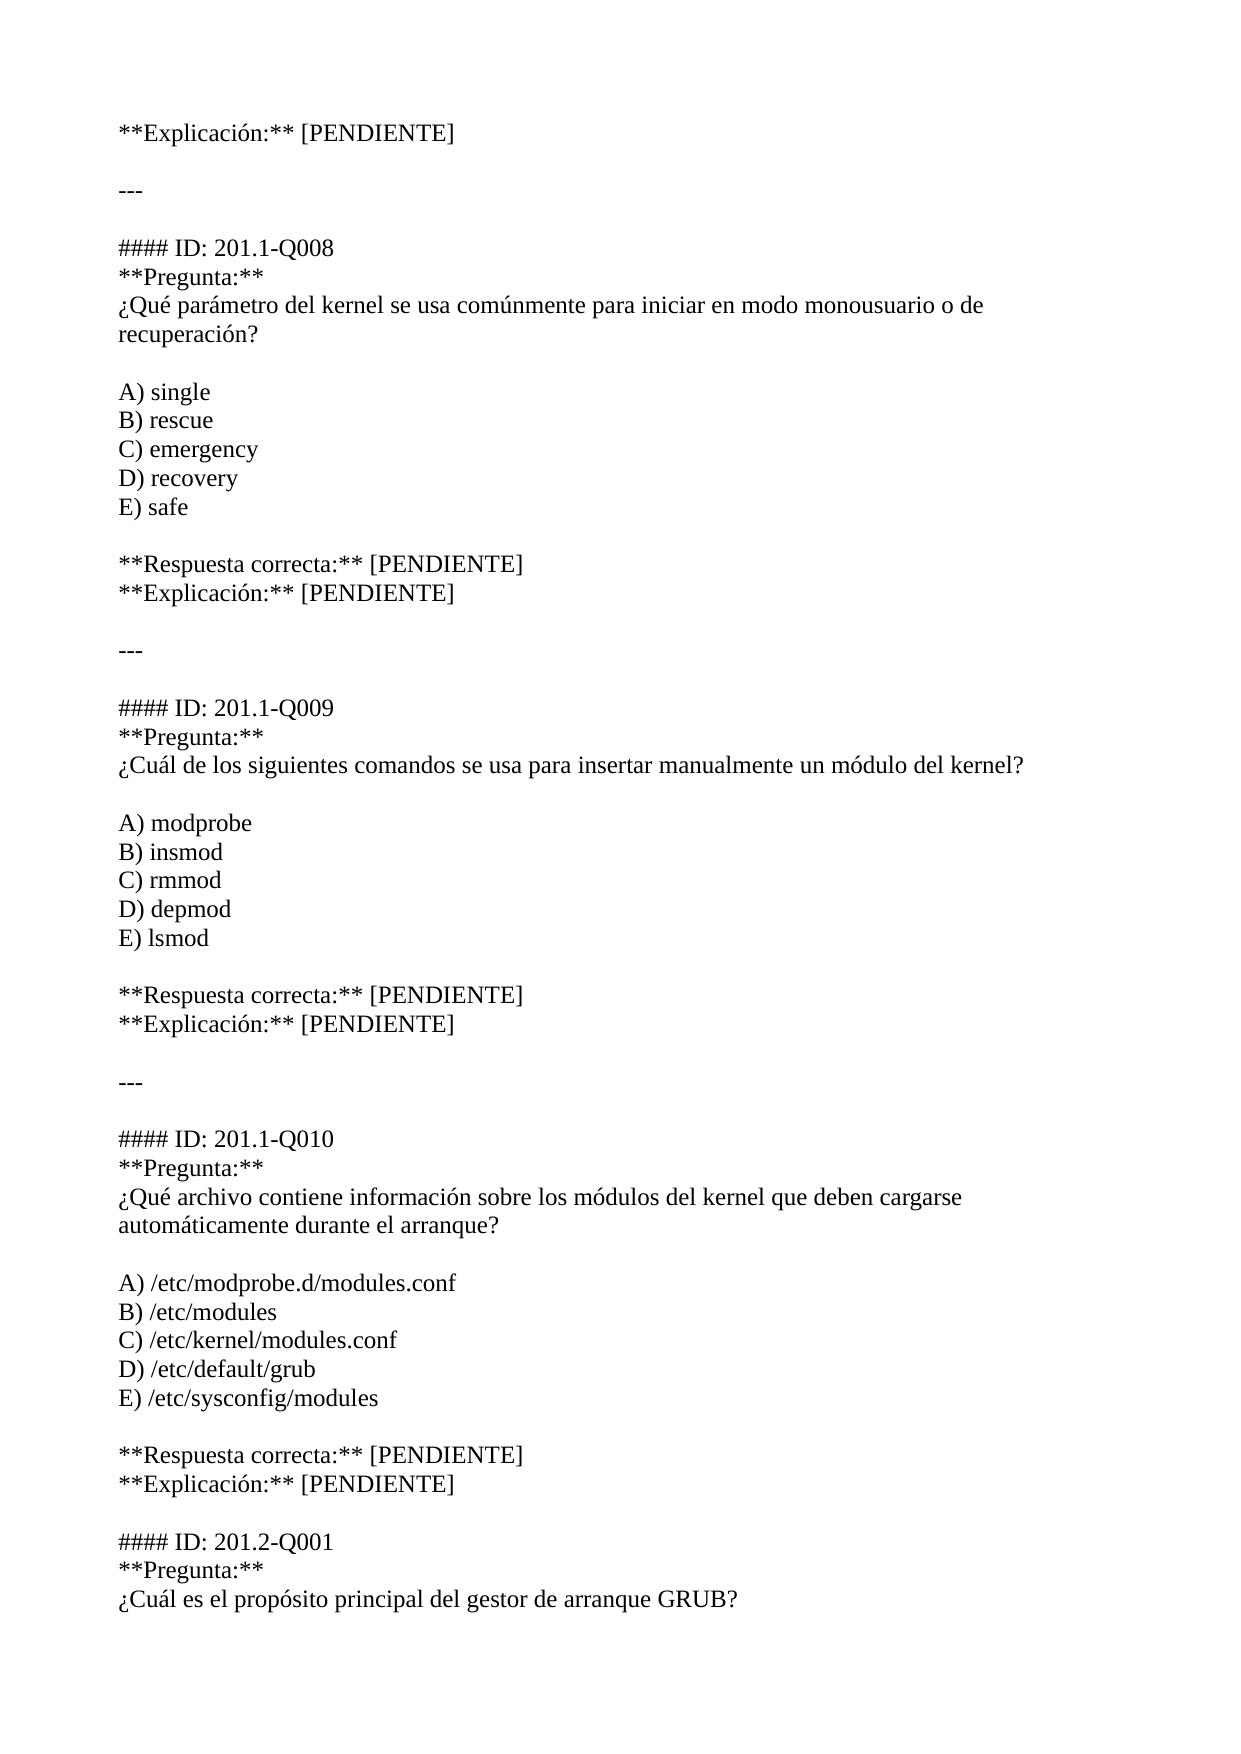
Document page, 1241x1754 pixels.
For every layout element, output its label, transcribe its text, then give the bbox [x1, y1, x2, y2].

text E) /etc/sysconfig/modules [118, 1383, 1122, 1412]
text D) /etc/default/grub [118, 1354, 1122, 1383]
text A) single [118, 377, 1122, 406]
text ¿Qué parámetro del kernel se usa comúnmente para iniciar en modo monousuario o de recuperación? [118, 291, 1122, 348]
text **Pregunta:** [118, 1556, 1122, 1584]
text --- [118, 176, 1122, 204]
text **Respuesta correcta:** [PENDIENTE] [118, 981, 1122, 1009]
text D) depmod [118, 894, 1122, 923]
text #### ID: 201.1-Q010 [118, 1124, 1122, 1153]
text ¿Qué archivo contiene información sobre los módulos del kernel que deben cargarse automáticamente durante el arranque? [118, 1182, 1122, 1239]
text **Respuesta correcta:** [PENDIENTE] [118, 1441, 1122, 1469]
text #### ID: 201.2-Q001 [118, 1527, 1122, 1556]
text --- [118, 1067, 1122, 1096]
text --- [118, 636, 1122, 664]
text B) insmod [118, 837, 1122, 866]
text #### ID: 201.1-Q009 [118, 693, 1122, 722]
text C) rmmod [118, 866, 1122, 894]
text ¿Cuál es el propósito principal del gestor de arranque GRUB? [118, 1584, 1122, 1613]
text E) lsmod [118, 923, 1122, 952]
text B) /etc/modules [118, 1297, 1122, 1326]
text ¿Cuál de los siguientes comandos se usa para insertar manualmente un módulo del kernel? [118, 751, 1122, 779]
text **Explicación:** [PENDIENTE] [118, 1009, 1122, 1038]
text E) safe [118, 492, 1122, 521]
text D) recovery [118, 463, 1122, 492]
text **Pregunta:** [118, 1153, 1122, 1182]
text **Explicación:** [PENDIENTE] [118, 1469, 1122, 1498]
text A) /etc/modprobe.d/modules.conf [118, 1268, 1122, 1297]
text **Explicación:** [PENDIENTE] [118, 578, 1122, 607]
text C) emergency [118, 434, 1122, 463]
text #### ID: 201.1-Q008 [118, 233, 1122, 262]
text **Pregunta:** [118, 262, 1122, 291]
text **Respuesta correcta:** [PENDIENTE] [118, 549, 1122, 578]
text **Explicación:** [PENDIENTE] [118, 118, 1122, 147]
text A) modprobe [118, 808, 1122, 837]
text B) rescue [118, 406, 1122, 434]
text C) /etc/kernel/modules.conf [118, 1326, 1122, 1354]
text **Pregunta:** [118, 722, 1122, 751]
